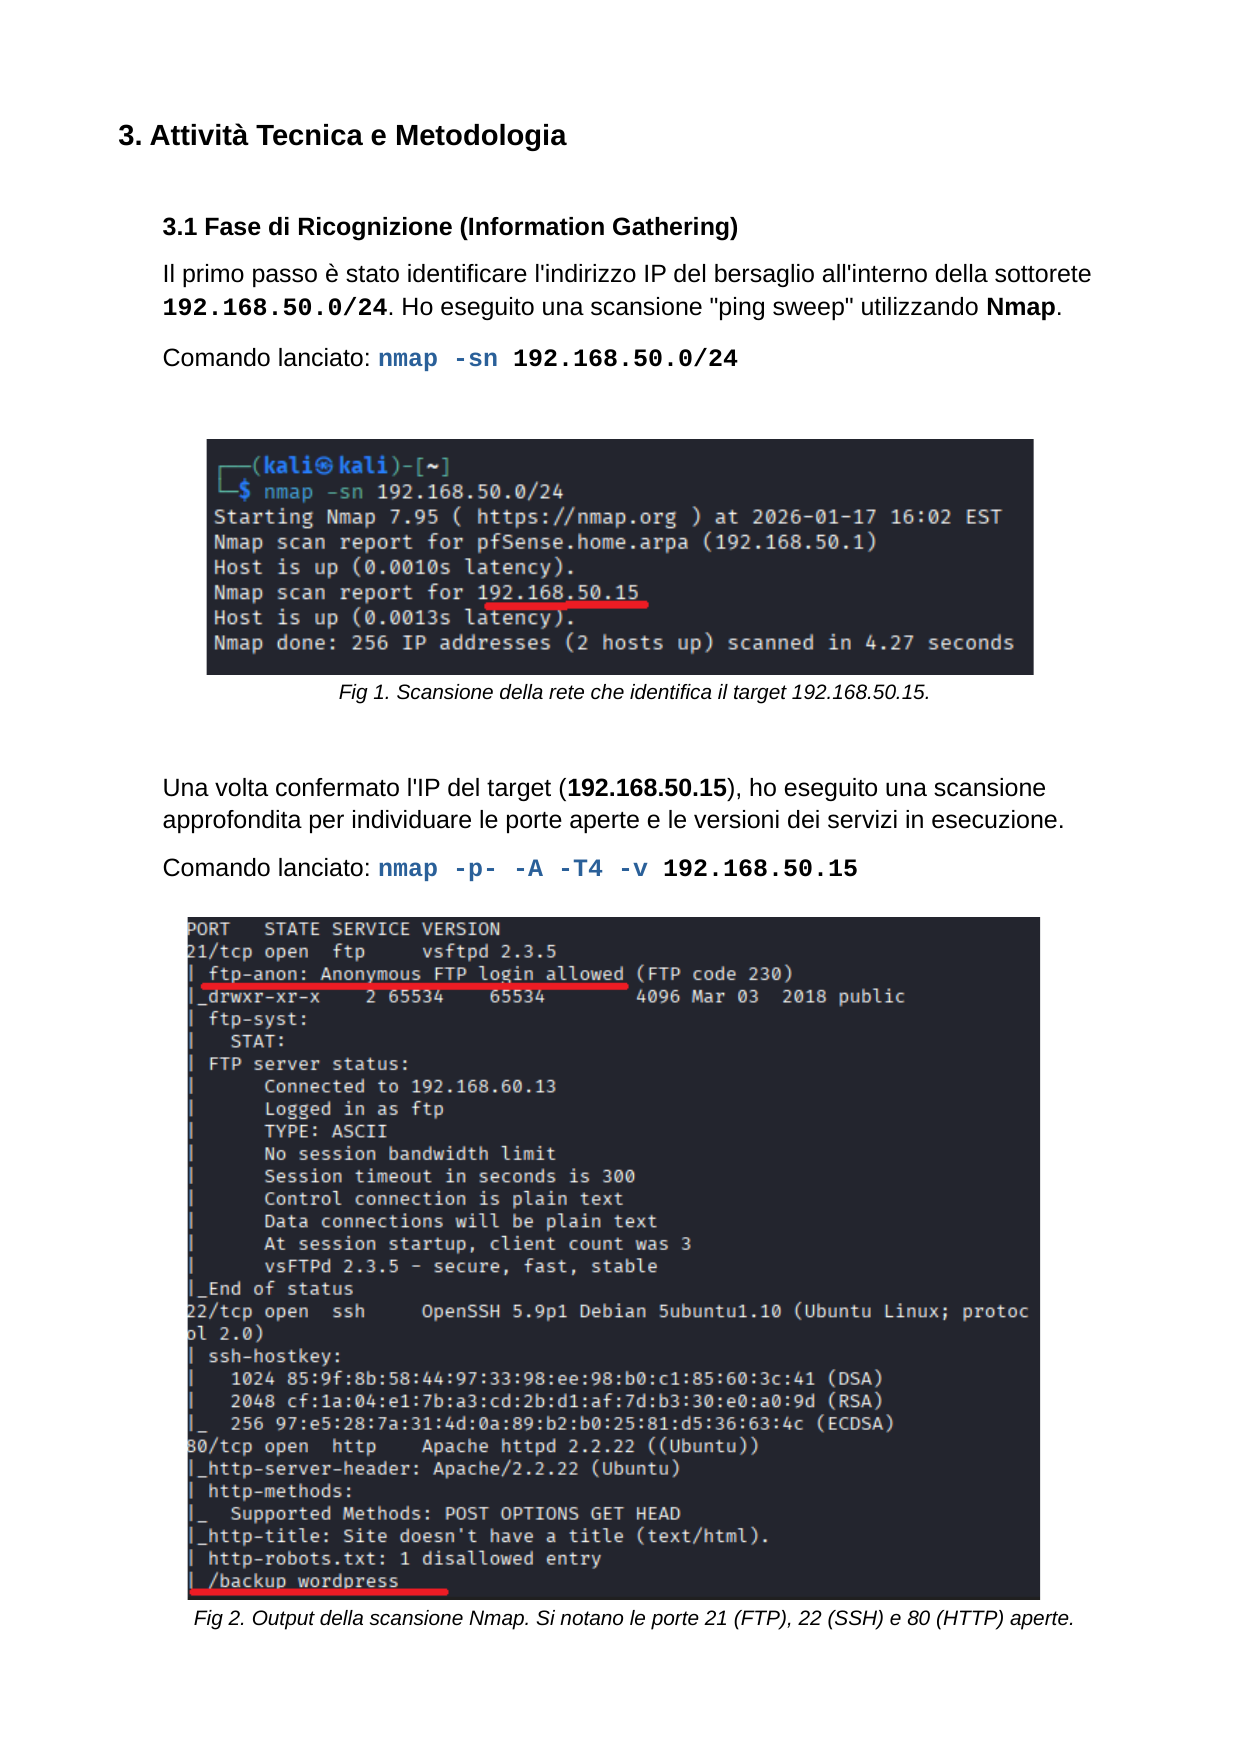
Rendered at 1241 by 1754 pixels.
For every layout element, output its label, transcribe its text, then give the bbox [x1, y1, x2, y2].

text Comando lanciato: nmap -sn 192.168.50.0/24 [162, 342, 1122, 373]
text Il primo passo è stato identificare l'indirizzo IP del bersaglio all'interno della sottorete 192.168.50.0/24. Ho eseguito una scansione "ping sweep" utilizzando Nmap. [162, 259, 1122, 323]
text Una volta confermato l'IP del target (192.168.50.15), ho eseguito una scansione approfondita per individuare le porte aperte e le versioni dei servizi in esecuzione. [162, 772, 1122, 834]
picture [187, 917, 1041, 1600]
picture [206, 439, 1034, 675]
subtitle 3. Attività Tecnica e Metodologia [118, 118, 1122, 152]
text Fig 1. Scansione della rete che identifica il target 192.168.50.15. [162, 440, 1122, 707]
text 3.1 Fase di Ricognizione (Information Gathering) [162, 212, 1122, 241]
text Fig 2. Output della scansione Nmap. Si notano le porte 21 (FTP), 22 (SSH) e 80 (HTTP) aperte. [162, 903, 1122, 1632]
text Comando lanciato: nmap -p- -A -T4 -v 192.168.50.15 [162, 853, 1122, 884]
